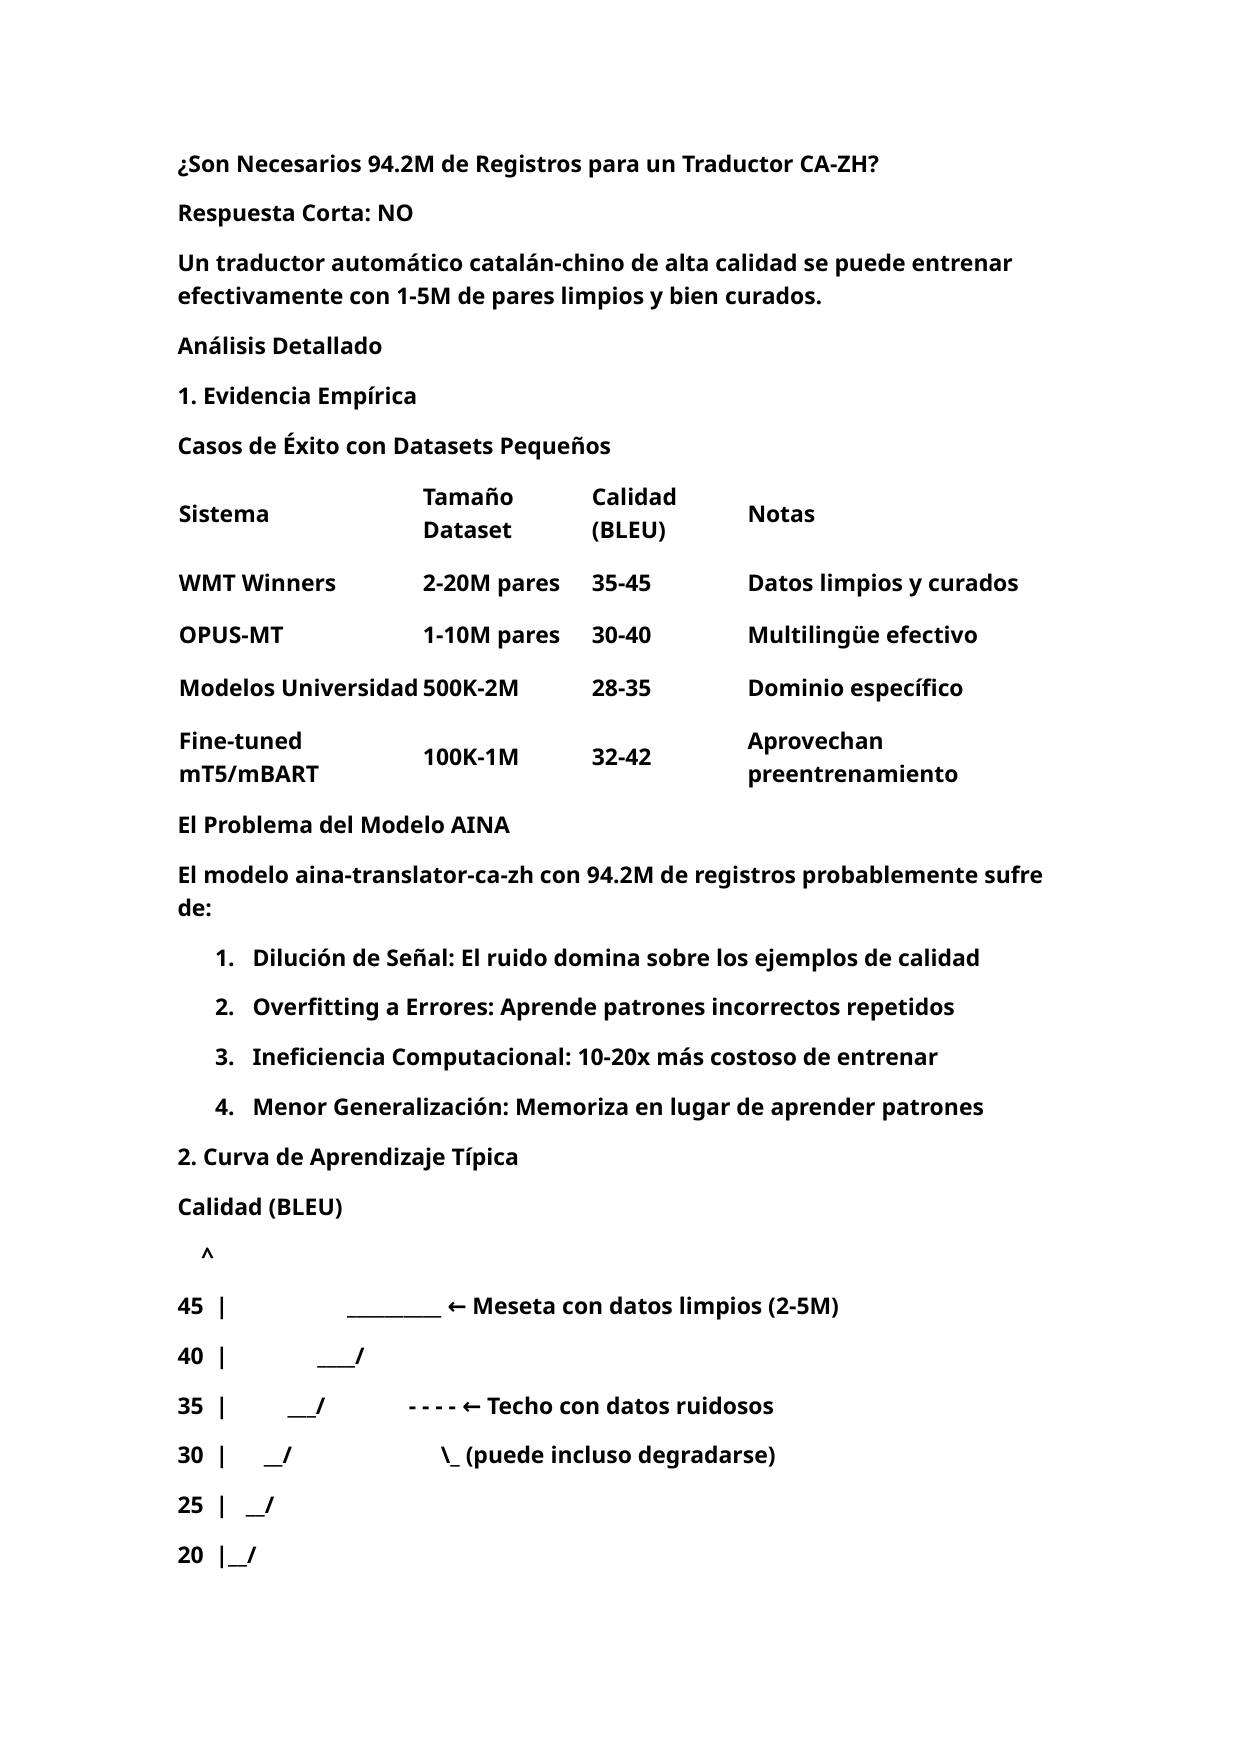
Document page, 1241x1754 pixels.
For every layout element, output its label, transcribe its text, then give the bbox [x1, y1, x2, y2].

table_cell Aprovechan preentrenamiento [746, 723, 1063, 809]
text 25 | __/ [177, 1489, 1063, 1520]
text 35 | ___/ - - - - ← Techo con datos ruidosos [177, 1389, 1063, 1421]
text Calidad (BLEU) [177, 1190, 1063, 1222]
text 30 | __/ \_ (puede incluso degradarse) [177, 1439, 1063, 1471]
text 2. Curva de Aprendizaje Típica [177, 1141, 1063, 1172]
text Respuesta Corta: NO [177, 197, 1063, 229]
table_header Tamaño Dataset [421, 480, 590, 565]
text El modelo aina-translator-ca-zh con 94.2M de registros probablemente sufre de: [177, 858, 1063, 923]
table_cell 35-45 [590, 565, 746, 618]
table_cell 30-40 [590, 618, 746, 670]
text Un traductor automático catalán-chino de alta calidad se puede entrenar efectivamente con 1-5M de pares limpios y bien curados. [177, 247, 1063, 312]
table_cell 28-35 [590, 670, 746, 723]
table_cell WMT Winners [177, 565, 421, 618]
table_cell OPUS-MT [177, 618, 421, 670]
table_cell 1-10M pares [421, 618, 590, 670]
text ^ [177, 1240, 1063, 1271]
table_cell Multilingüe efectivo [746, 618, 1063, 670]
text Casos de Éxito con Datasets Pequeños [177, 430, 1063, 461]
text 45 | __________ ← Meseta con datos limpios (2-5M) [177, 1290, 1063, 1321]
text El Problema del Modelo AINA [177, 809, 1063, 840]
text 1. Evidencia Empírica [177, 380, 1063, 411]
table_header Notas [746, 480, 1063, 565]
table_cell 2-20M pares [421, 565, 590, 618]
table_cell Fine-tuned mT5/mBART [177, 723, 421, 809]
text Análisis Detallado [177, 330, 1063, 361]
table_cell 500K-2M [421, 670, 590, 723]
table_cell 32-42 [590, 723, 746, 809]
list Ineficiencia Computacional: 10-20x más costoso de entrenar [215, 1041, 1063, 1072]
table_header Sistema [177, 480, 421, 565]
text 40 | ____/ [177, 1340, 1063, 1371]
table_cell 100K-1M [421, 723, 590, 809]
list Dilución de Señal: El ruido domina sobre los ejemplos de calidad [215, 941, 1063, 973]
text ¿Son Necesarios 94.2M de Registros para un Traductor CA-ZH? [177, 148, 1063, 179]
table_cell Dominio específico [746, 670, 1063, 723]
table_cell Modelos Universidad [177, 670, 421, 723]
list Overfitting a Errores: Aprende patrones incorrectos repetidos [215, 991, 1063, 1022]
table_cell Datos limpios y curados [746, 565, 1063, 618]
list Menor Generalización: Memoriza en lugar de aprender patrones [215, 1091, 1063, 1122]
table_header Calidad (BLEU) [590, 480, 746, 565]
text 20 |__/ [177, 1539, 1063, 1570]
